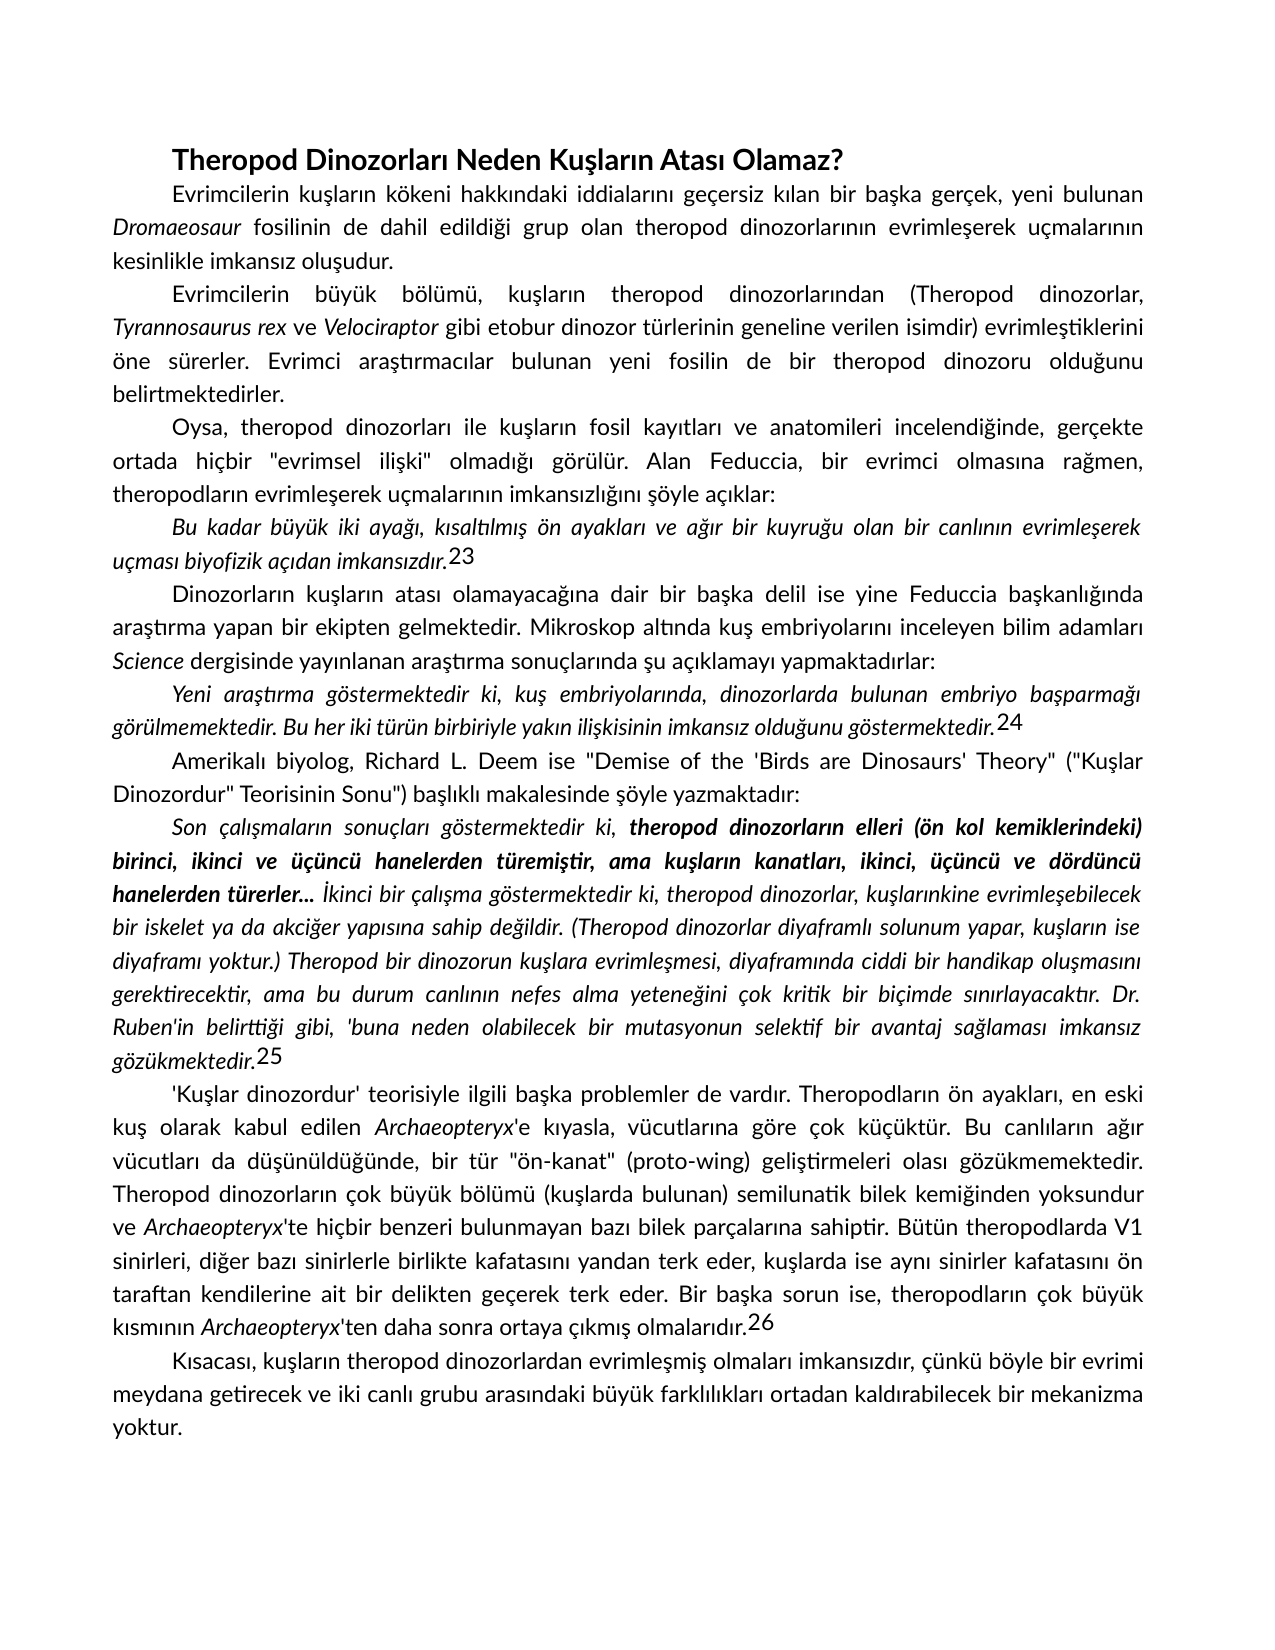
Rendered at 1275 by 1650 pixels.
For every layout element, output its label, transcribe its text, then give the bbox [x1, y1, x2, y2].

text Bu kadar büyük iki ayağı, kısaltılmış ön ayakları ve ağır bir kuyruğu olan bir canlının evrimleşerek uçması biyofizik açıdan imkansızdır.23 [112, 509, 1145, 576]
text Evrimcilerin büyük bölümü, kuşların theropod dinozorlarından (Theropod dinozorlar, Tyrannosaurus rex ve Velociraptor gibi etobur dinozor türlerinin geneline verilen isimdir) evrimleştiklerini öne sürerler. Evrimci araştırmacılar bulunan yeni fosilin de bir theropod dinozoru olduğunu belirtmektedirler. [112, 276, 1145, 409]
text Theropod Dinozorları Neden Kuşların Atası Olamaz? [112, 148, 1145, 176]
text Yeni araştırma göstermektedir ki, kuş embriyolarında, dinozorlarda bulunan embriyo başparmağı görülmemektedir. Bu her iki türün birbiriyle yakın ilişkisinin imkansız olduğunu göstermektedir.24 [112, 676, 1145, 742]
text Son çalışmaların sonuçları göstermektedir ki, theropod dinozorların elleri (ön kol kemiklerindeki) birinci, ikinci ve üçüncü hanelerden türemiştir, ama kuşların kanatları, ikinci, üçüncü ve dördüncü hanelerden türerler... İkinci bir çalışma göstermektedir ki, theropod dinozorlar, kuşlarınkine evrimleşebilecek bir iskelet ya da akciğer yapısına sahip değildir. (Theropod dinozorlar diyaframlı solunum yapar, kuşların ise diyaframı yoktur.) Theropod bir dinozorun kuşlara evrimleşmesi, diyaframında ciddi bir handikap oluşmasını gerektirecektir, ama bu durum canlının nefes alma yeteneğini çok kritik bir biçimde sınırlayacaktır. Dr. Ruben'in belirttiği gibi, 'buna neden olabilecek bir mutasyonun selektif bir avantaj sağlaması imkansız gözükmektedir.25 [112, 809, 1145, 1076]
text 'Kuşlar dinozordur' teorisiyle ilgili başka problemler de vardır. Theropodların ön ayakları, en eski kuş olarak kabul edilen Archaeopteryx'e kıyasla, vücutlarına göre çok küçüktür. Bu canlıların ağır vücutları da düşünüldüğünde, bir tür "ön-kanat" (proto-wing) geliştirmeleri olası gözükmemektedir. Theropod dinozorların çok büyük bölümü (kuşlarda bulunan) semilunatik bilek kemiğinden yoksundur ve Archaeopteryx'te hiçbir benzeri bulunmayan bazı bilek parçalarına sahiptir. Bütün theropodlarda V1 sinirleri, diğer bazı sinirlerle birlikte kafatasını yandan terk eder, kuşlarda ise aynı sinirler kafatasını ön taraftan kendilerine ait bir delikten geçerek terk eder. Bir başka sorun ise, theropodların çok büyük kısmının Archaeopteryx'ten daha sonra ortaya çıkmış olmalarıdır.26 [112, 1076, 1145, 1342]
text Dinozorların kuşların atası olamayacağına dair bir başka delil ise yine Feduccia başkanlığında araştırma yapan bir ekipten gelmektedir. Mikroskop altında kuş embriyolarını inceleyen bilim adamları Science dergisinde yayınlanan araştırma sonuçlarında şu açıklamayı yapmaktadırlar: [112, 576, 1145, 676]
text Amerikalı biyolog, Richard L. Deem ise "Demise of the 'Birds are Dinosaurs' Theory" ("Kuşlar Dinozordur" Teorisinin Sonu") başlıklı makalesinde şöyle yazmaktadır: [112, 742, 1145, 809]
text Kısacası, kuşların theropod dinozorlardan evrimleşmiş olmaları imkansızdır, çünkü böyle bir evrimi meydana getirecek ve iki canlı grubu arasındaki büyük farklılıkları ortadan kaldırabilecek bir mekanizma yoktur. [112, 1342, 1145, 1442]
text Evrimcilerin kuşların kökeni hakkındaki iddialarını geçersiz kılan bir başka gerçek, yeni bulunan Dromaeosaur fosilinin de dahil edildiği grup olan theropod dinozorlarının evrimleşerek uçmalarının kesinlikle imkansız oluşudur. [112, 176, 1145, 276]
text Oysa, theropod dinozorları ile kuşların fosil kayıtları ve anatomileri incelendiğinde, gerçekte ortada hiçbir "evrimsel ilişki" olmadığı görülür. Alan Feduccia, bir evrimci olmasına rağmen, theropodların evrimleşerek uçmalarının imkansızlığını şöyle açıklar: [112, 409, 1145, 509]
